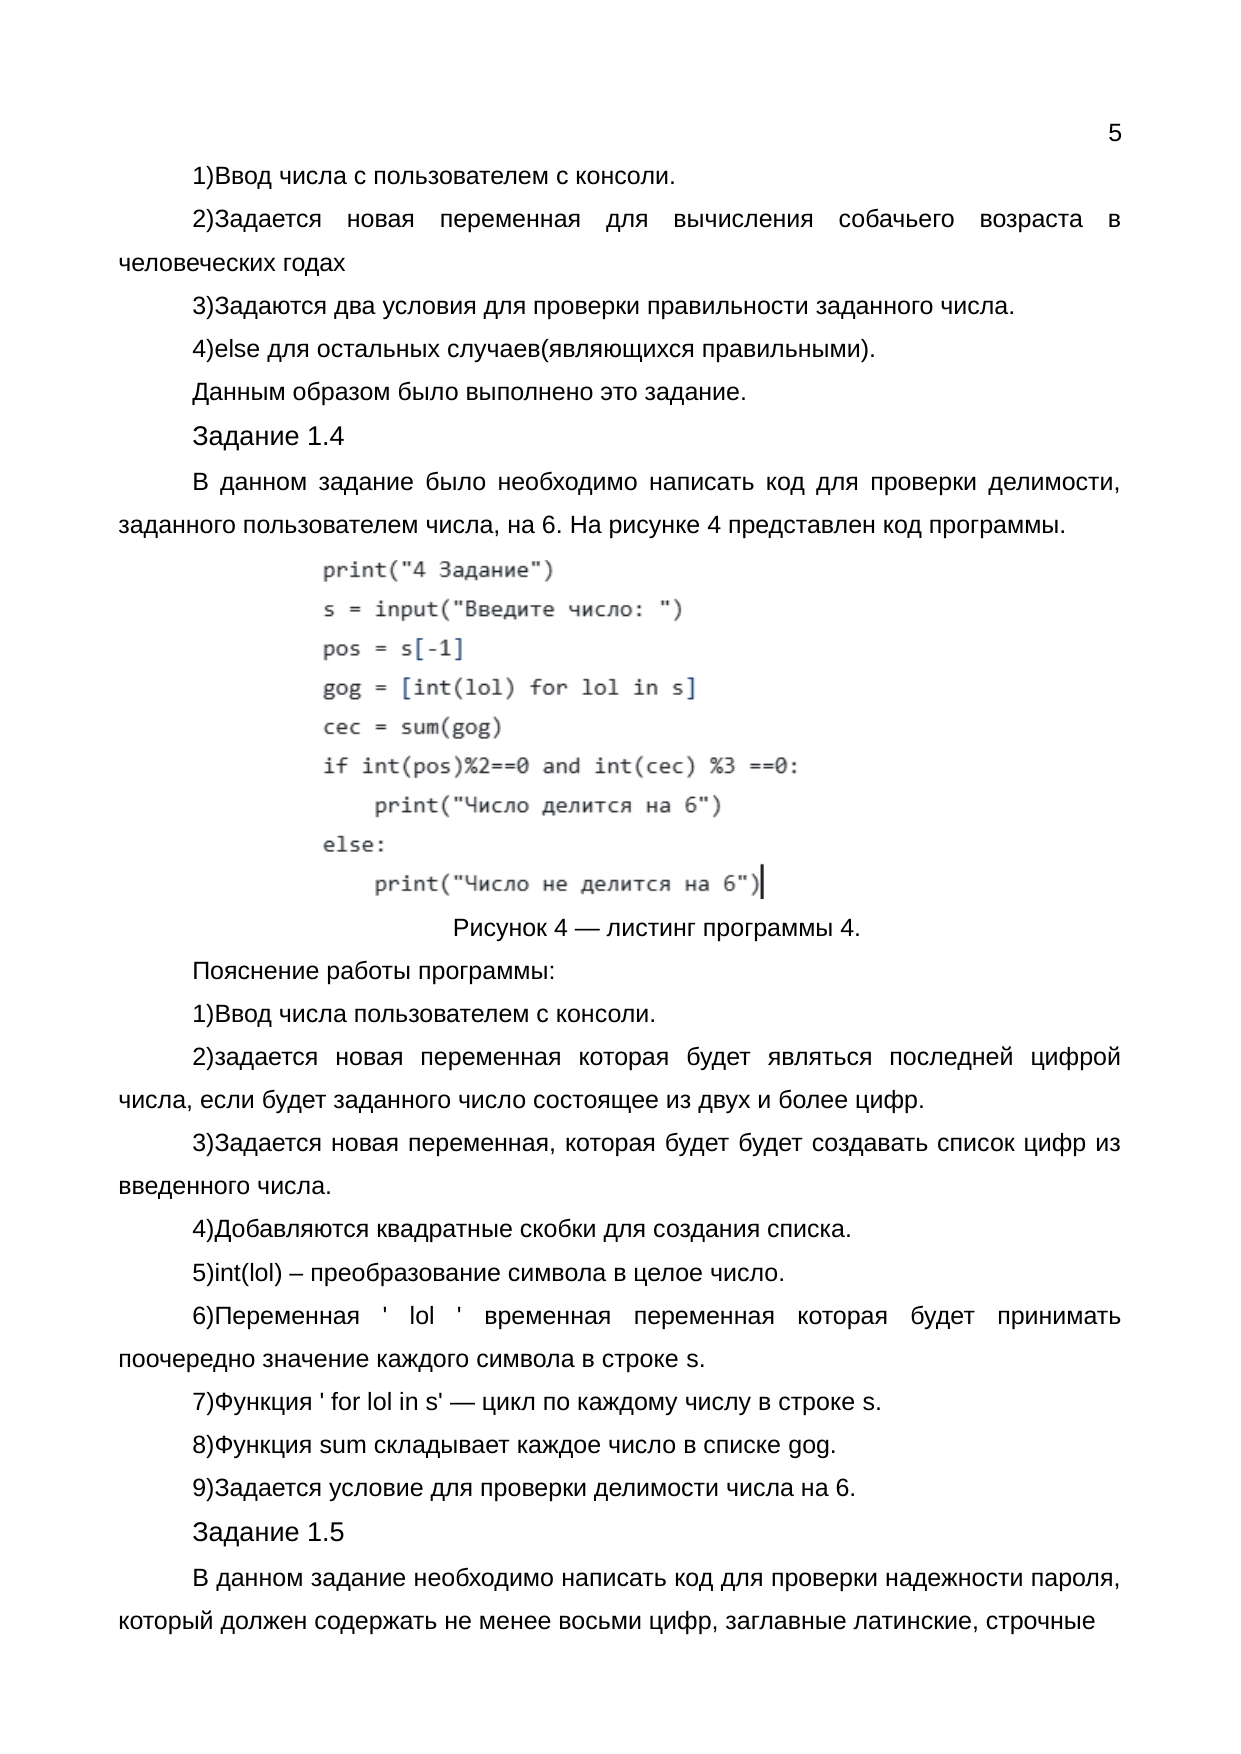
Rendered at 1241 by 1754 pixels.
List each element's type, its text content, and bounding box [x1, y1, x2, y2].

text Пояснение работы программы: [118, 956, 1122, 984]
text 1)Ввод числа с пользователем с консоли. [118, 161, 1122, 190]
text 3)Задается новая переменная, которая будет будет создавать список цифр из введенного числа. [118, 1128, 1122, 1200]
text 8)Функция sum складывает каждое число в списке gog. [118, 1430, 1122, 1459]
text В данном задание было необходимо написать код для проверки делимости, заданного пользователем числа, на 6. На рисунке 4 представлен код программы. [118, 467, 1122, 539]
text 4)else для остальных случаев(являющихся правильными). [118, 334, 1122, 362]
text 1)Ввод числа пользователем с консоли. [118, 999, 1122, 1027]
text Задание 1.5 [118, 1516, 1122, 1547]
text Рисунок 4 — листинг программы 4. [118, 553, 1122, 941]
text 2)Задается новая переменная для вычисления собачьего возраста в человеческих годах [118, 204, 1122, 276]
picture [321, 560, 919, 899]
text 2)задается новая переменная которая будет являться последней цифрой числа, если будет заданного число состоящее из двух и более цифр. [118, 1042, 1122, 1114]
text 9)Задается условие для проверки делимости числа на 6. [118, 1473, 1122, 1502]
text 3)Задаются два условия для проверки правильности заданного числа. [118, 291, 1122, 319]
text Задание 1.4 [118, 420, 1122, 451]
text Данным образом было выполнено это задание. [118, 377, 1122, 406]
text 4)Добавляются квадратные скобки для создания списка. [118, 1214, 1122, 1243]
text 5 [118, 118, 1122, 147]
text 6)Переменная ' lol ' временная переменная которая будет принимать поочередно значение каждого символа в строке s. [118, 1301, 1122, 1372]
text 7)Функция ' for lol in s' — цикл по каждому числу в строке s. [118, 1387, 1122, 1416]
text 5)int(lol) – преобразование символа в целое число. [118, 1257, 1122, 1286]
text В данном задание необходимо написать код для проверки надежности пароля, который должен содержать не менее восьми цифр, заглавные латинские, строчные [118, 1563, 1122, 1635]
